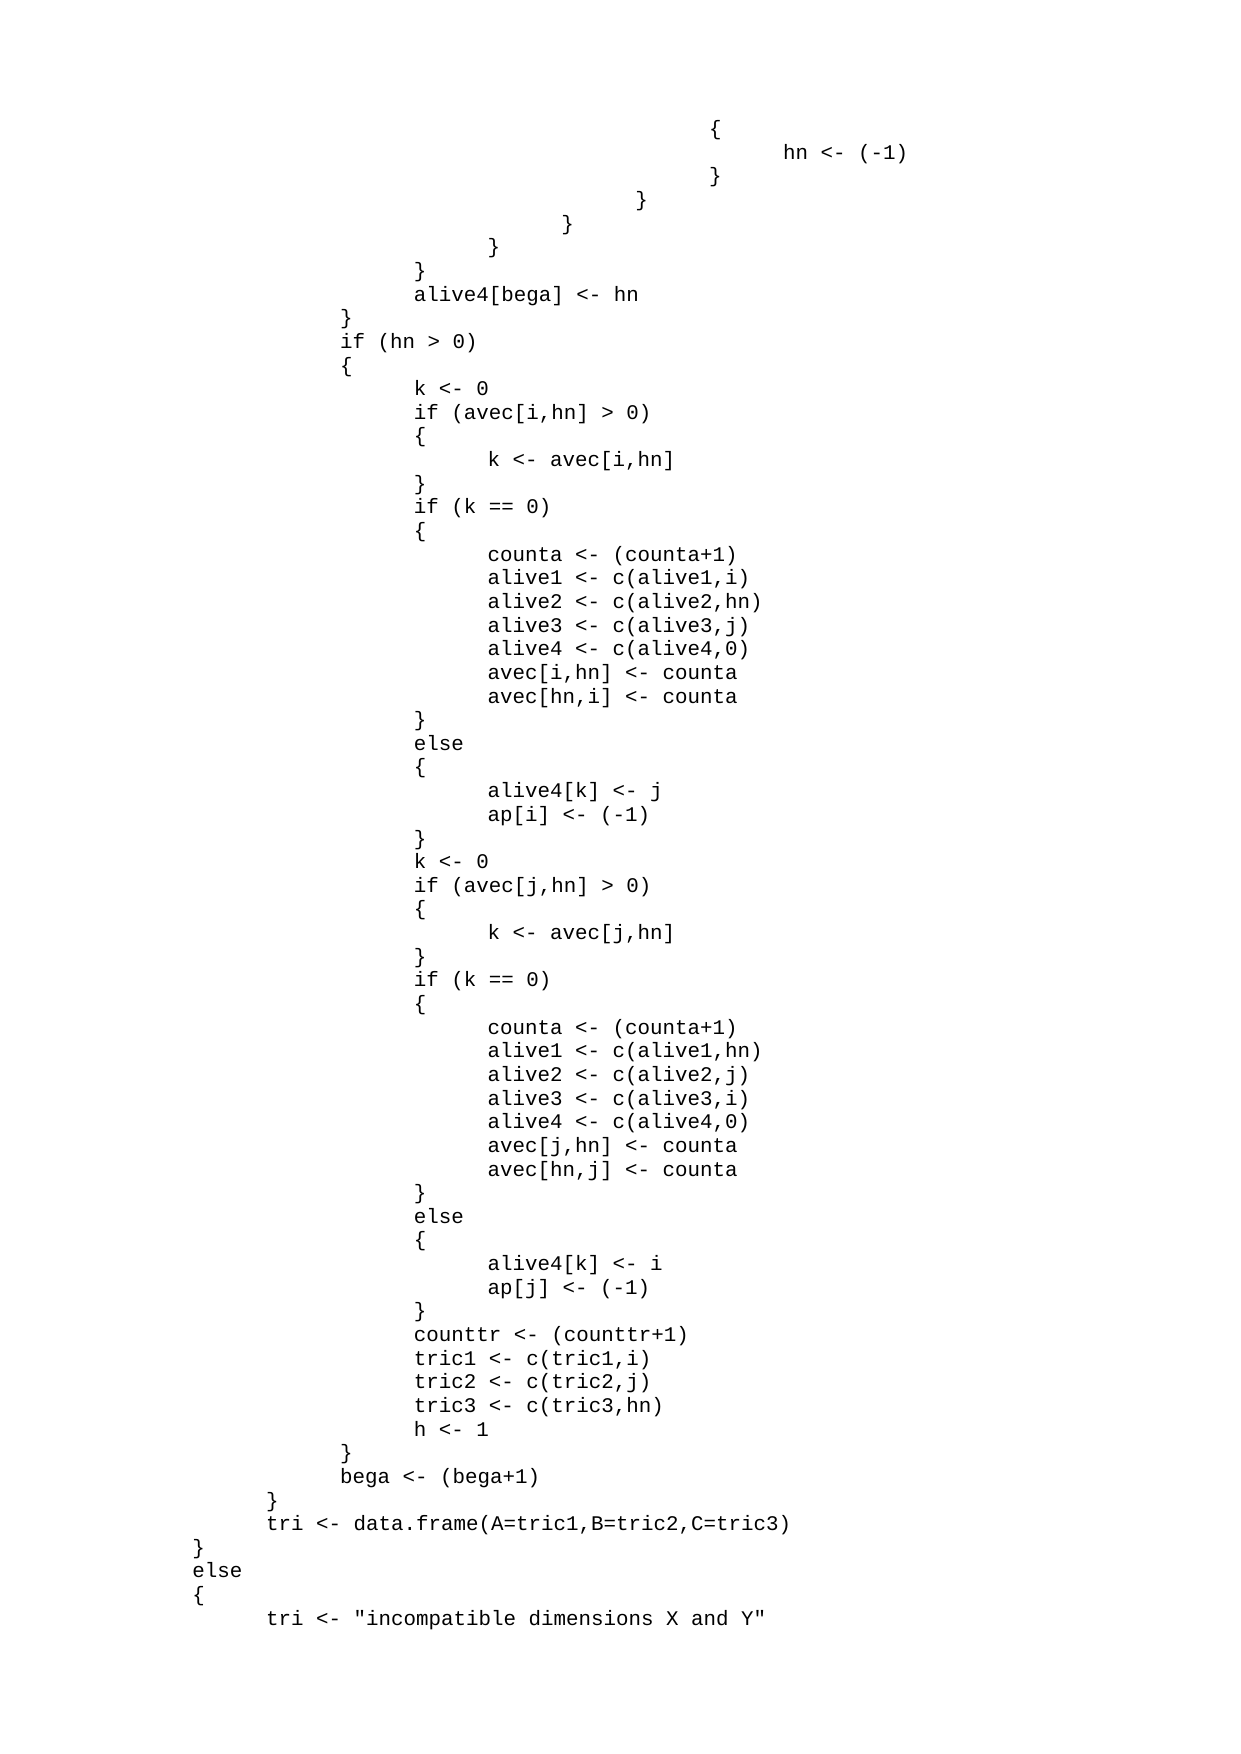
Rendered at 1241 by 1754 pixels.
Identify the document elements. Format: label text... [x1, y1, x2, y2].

text if (avec[i,hn] > 0) [118, 402, 1122, 426]
text alive3 <- c(alive3,i) [118, 1088, 1122, 1111]
text alive1 <- c(alive1,hn) [118, 1040, 1122, 1064]
text k <- 0 [118, 378, 1122, 402]
text bega <- (bega+1) [118, 1466, 1122, 1489]
text avec[hn,j] <- counta [118, 1158, 1122, 1182]
text { [118, 898, 1122, 922]
text } [118, 709, 1122, 733]
text } [118, 1537, 1122, 1561]
text { [118, 520, 1122, 544]
text h <- 1 [118, 1419, 1122, 1442]
text } [118, 189, 1122, 213]
text alive4[k] <- i [118, 1253, 1122, 1277]
text } [118, 213, 1122, 236]
text { [118, 1229, 1122, 1253]
text else [118, 1561, 1122, 1584]
text } [118, 165, 1122, 189]
text } [118, 260, 1122, 284]
text } [118, 827, 1122, 851]
text tri <- data.frame(A=tric1,B=tric2,C=tric3) [118, 1513, 1122, 1537]
text alive4 <- c(alive4,0) [118, 638, 1122, 662]
text { [118, 354, 1122, 378]
text { [118, 118, 1122, 142]
text k <- avec[i,hn] [118, 449, 1122, 473]
text if (avec[j,hn] > 0) [118, 875, 1122, 898]
text } [118, 307, 1122, 331]
text avec[j,hn] <- counta [118, 1135, 1122, 1158]
text } [118, 1489, 1122, 1513]
text } [118, 946, 1122, 969]
text k <- 0 [118, 851, 1122, 875]
text alive4[bega] <- hn [118, 284, 1122, 307]
text alive4[k] <- j [118, 780, 1122, 804]
text } [118, 473, 1122, 496]
text counta <- (counta+1) [118, 1017, 1122, 1040]
text { [118, 426, 1122, 449]
text if (hn > 0) [118, 331, 1122, 354]
text k <- avec[j,hn] [118, 922, 1122, 946]
text alive3 <- c(alive3,j) [118, 615, 1122, 638]
text { [118, 1584, 1122, 1608]
text counta <- (counta+1) [118, 544, 1122, 567]
text tric2 <- c(tric2,j) [118, 1371, 1122, 1395]
text else [118, 733, 1122, 757]
text } [118, 1182, 1122, 1206]
text } [118, 1442, 1122, 1466]
text hn <- (-1) [118, 142, 1122, 165]
text else [118, 1206, 1122, 1229]
text avec[i,hn] <- counta [118, 662, 1122, 686]
text { [118, 757, 1122, 780]
text } [118, 236, 1122, 260]
text alive2 <- c(alive2,j) [118, 1064, 1122, 1088]
text tri <- "incompatible dimensions X and Y" [118, 1608, 1122, 1631]
text alive4 <- c(alive4,0) [118, 1111, 1122, 1135]
text alive1 <- c(alive1,i) [118, 567, 1122, 591]
text if (k == 0) [118, 496, 1122, 520]
text alive2 <- c(alive2,hn) [118, 591, 1122, 615]
text tric3 <- c(tric3,hn) [118, 1395, 1122, 1419]
text { [118, 993, 1122, 1017]
text avec[hn,i] <- counta [118, 686, 1122, 709]
text counttr <- (counttr+1) [118, 1324, 1122, 1348]
text if (k == 0) [118, 969, 1122, 993]
text tric1 <- c(tric1,i) [118, 1348, 1122, 1371]
text ap[j] <- (-1) [118, 1277, 1122, 1300]
text } [118, 1300, 1122, 1324]
text ap[i] <- (-1) [118, 804, 1122, 827]
